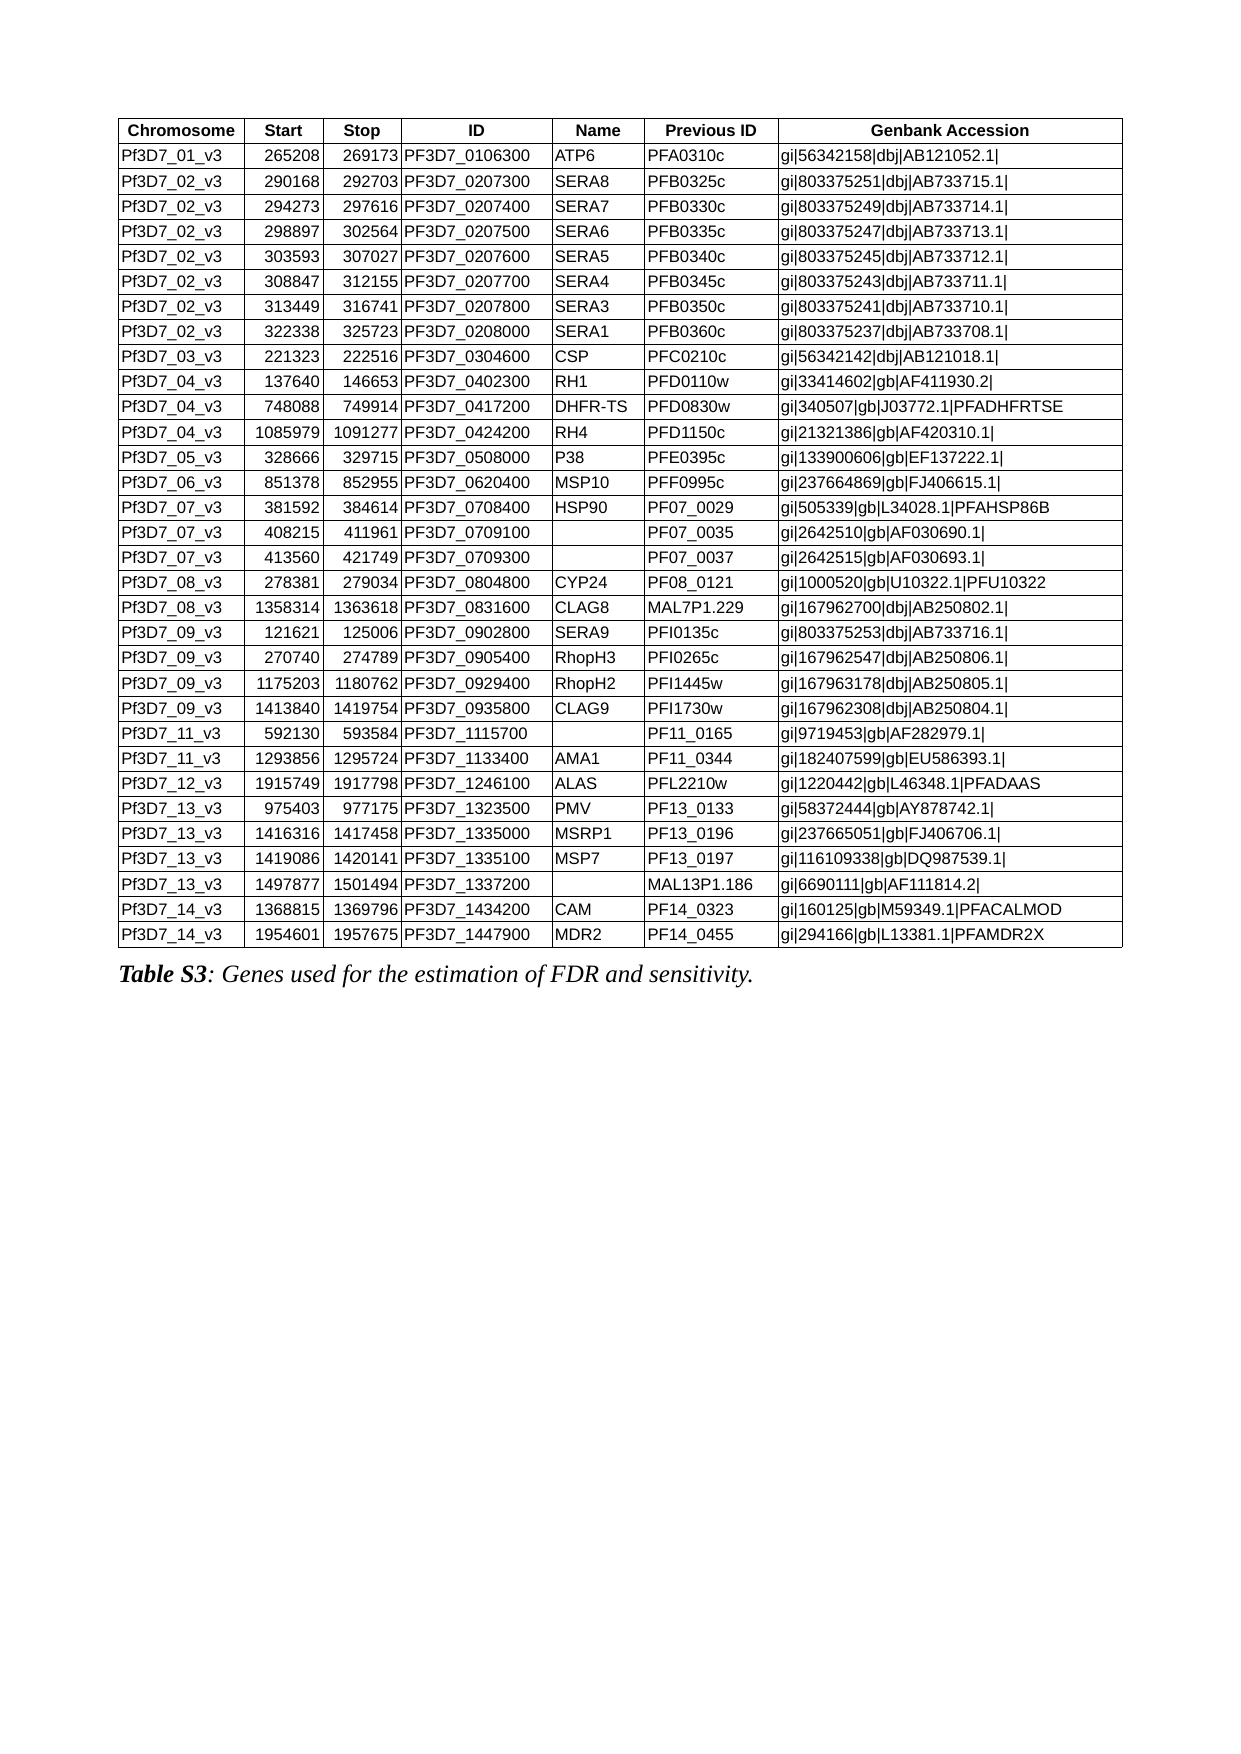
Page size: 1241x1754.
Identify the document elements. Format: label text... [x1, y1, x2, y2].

table_cell ALAS [553, 772, 644, 796]
table_cell 1358314 [245, 596, 323, 620]
table_cell PF13_0197 [645, 847, 778, 871]
table_header Previous ID [645, 119, 778, 143]
table_cell PF14_0455 [645, 922, 778, 947]
table_cell 269173 [324, 144, 401, 168]
table_cell gi|803375241|dbj|AB733710.1| [779, 295, 1122, 319]
table_cell MAL7P1.229 [645, 596, 778, 620]
table_cell CLAG9 [553, 697, 644, 721]
table_cell 593584 [324, 722, 401, 746]
table_cell 408215 [245, 521, 323, 545]
table_cell 1954601 [245, 922, 323, 947]
table_cell 1363618 [324, 596, 401, 620]
table_cell PFB0325c [645, 169, 778, 193]
table_cell PF3D7_0207300 [402, 169, 552, 193]
table_cell CYP24 [553, 571, 644, 595]
table_cell PF13_0133 [645, 797, 778, 821]
table_cell PF3D7_0709100 [402, 521, 552, 545]
table_cell 1917798 [324, 772, 401, 796]
table_cell 222516 [324, 345, 401, 369]
table_cell 421749 [324, 546, 401, 570]
table_cell PF3D7_0207400 [402, 195, 552, 218]
table_cell 302564 [324, 220, 401, 244]
table_cell gi|237665051|gb|FJ406706.1| [779, 822, 1122, 846]
table_cell Pf3D7_11_v3 [119, 722, 244, 746]
table_cell Pf3D7_09_v3 [119, 646, 244, 670]
table_cell Pf3D7_06_v3 [119, 471, 244, 495]
table_cell Pf3D7_07_v3 [119, 521, 244, 545]
table_cell gi|116109338|gb|DQ987539.1| [779, 847, 1122, 871]
table_cell Pf3D7_02_v3 [119, 220, 244, 244]
table_cell RhopH2 [553, 671, 644, 696]
table_cell CSP [553, 345, 644, 369]
table_cell gi|9719453|gb|AF282979.1| [779, 722, 1122, 746]
table_cell 1091277 [324, 420, 401, 444]
table_cell PFE0395c [645, 446, 778, 469]
table_cell 290168 [245, 169, 323, 193]
table_cell 265208 [245, 144, 323, 168]
table_cell 384614 [324, 496, 401, 520]
table_cell PF3D7_0831600 [402, 596, 552, 620]
table_cell 975403 [245, 797, 323, 821]
table_cell Pf3D7_02_v3 [119, 320, 244, 344]
table_cell Pf3D7_05_v3 [119, 446, 244, 469]
table_cell PF14_0323 [645, 897, 778, 921]
table_cell PFD0110w [645, 370, 778, 394]
table_cell gi|803375237|dbj|AB733708.1| [779, 320, 1122, 344]
table_cell PF3D7_0417200 [402, 395, 552, 419]
table_cell 1420141 [324, 847, 401, 871]
table_cell 1369796 [324, 897, 401, 921]
table_cell CAM [553, 897, 644, 921]
table_cell [553, 521, 644, 545]
table_cell Pf3D7_02_v3 [119, 270, 244, 294]
table_cell 748088 [245, 395, 323, 419]
table_cell gi|294166|gb|L13381.1|PFAMDR2X [779, 922, 1122, 947]
table_cell 749914 [324, 395, 401, 419]
table_cell Pf3D7_04_v3 [119, 395, 244, 419]
table_cell gi|803375243|dbj|AB733711.1| [779, 270, 1122, 294]
table_cell MSP10 [553, 471, 644, 495]
table_cell PFL2210w [645, 772, 778, 796]
table_cell 1497877 [245, 872, 323, 896]
table_cell PFB0360c [645, 320, 778, 344]
table_cell PFI0135c [645, 621, 778, 645]
table_cell SERA3 [553, 295, 644, 319]
table_cell gi|58372444|gb|AY878742.1| [779, 797, 1122, 821]
table_cell 312155 [324, 270, 401, 294]
table_cell Pf3D7_09_v3 [119, 621, 244, 645]
table_cell PF3D7_0304600 [402, 345, 552, 369]
table_cell PF3D7_1337200 [402, 872, 552, 896]
table_cell 381592 [245, 496, 323, 520]
table_cell 292703 [324, 169, 401, 193]
table_cell SERA9 [553, 621, 644, 645]
table_cell P38 [553, 446, 644, 469]
table_cell gi|340507|gb|J03772.1|PFADHFRTSE [779, 395, 1122, 419]
table_cell 274789 [324, 646, 401, 670]
table_cell PFI1730w [645, 697, 778, 721]
table_cell 1085979 [245, 420, 323, 444]
table_cell 313449 [245, 295, 323, 319]
table_cell gi|167962547|dbj|AB250806.1| [779, 646, 1122, 670]
table_cell PF3D7_0424200 [402, 420, 552, 444]
table_cell PFB0350c [645, 295, 778, 319]
table_cell gi|182407599|gb|EU586393.1| [779, 747, 1122, 771]
table_cell PF3D7_0208000 [402, 320, 552, 344]
table_cell Pf3D7_11_v3 [119, 747, 244, 771]
table_header ID [402, 119, 552, 143]
table_cell 298897 [245, 220, 323, 244]
table_cell MSP7 [553, 847, 644, 871]
table_cell PFF0995c [645, 471, 778, 495]
table_cell gi|167963178|dbj|AB250805.1| [779, 671, 1122, 696]
table_header Start [245, 119, 323, 143]
table_header Name [553, 119, 644, 143]
table_cell Pf3D7_14_v3 [119, 922, 244, 947]
table_cell 279034 [324, 571, 401, 595]
table_cell PF3D7_1335000 [402, 822, 552, 846]
table_cell gi|803375251|dbj|AB733715.1| [779, 169, 1122, 193]
table_cell Pf3D7_02_v3 [119, 169, 244, 193]
table_cell 322338 [245, 320, 323, 344]
table_header Genbank Accession [779, 119, 1122, 143]
table_cell gi|167962700|dbj|AB250802.1| [779, 596, 1122, 620]
table_cell 278381 [245, 571, 323, 595]
table_cell PFD1150c [645, 420, 778, 444]
table_cell 1413840 [245, 697, 323, 721]
table_cell PF3D7_0207600 [402, 245, 552, 269]
table_cell 851378 [245, 471, 323, 495]
table_cell gi|2642515|gb|AF030693.1| [779, 546, 1122, 570]
table_cell 125006 [324, 621, 401, 645]
table_cell gi|803375247|dbj|AB733713.1| [779, 220, 1122, 244]
table_cell 1180762 [324, 671, 401, 696]
table_cell PF3D7_0804800 [402, 571, 552, 595]
table_cell Pf3D7_12_v3 [119, 772, 244, 796]
table_cell 1416316 [245, 822, 323, 846]
table_cell AMA1 [553, 747, 644, 771]
table_cell gi|1000520|gb|U10322.1|PFU10322 [779, 571, 1122, 595]
table_cell Pf3D7_13_v3 [119, 847, 244, 871]
table_cell SERA7 [553, 195, 644, 218]
table_cell Pf3D7_14_v3 [119, 897, 244, 921]
table_cell HSP90 [553, 496, 644, 520]
table_cell Pf3D7_09_v3 [119, 671, 244, 696]
table_cell PFC0210c [645, 345, 778, 369]
table_cell 303593 [245, 245, 323, 269]
table_cell 592130 [245, 722, 323, 746]
table_cell gi|803375249|dbj|AB733714.1| [779, 195, 1122, 218]
table_cell PF3D7_0708400 [402, 496, 552, 520]
table_header Chromosome [119, 119, 244, 143]
table_cell Pf3D7_08_v3 [119, 596, 244, 620]
table_cell 1417458 [324, 822, 401, 846]
table_cell SERA1 [553, 320, 644, 344]
table_cell 1419086 [245, 847, 323, 871]
table_cell 329715 [324, 446, 401, 469]
table_cell CLAG8 [553, 596, 644, 620]
table_cell PF3D7_1447900 [402, 922, 552, 947]
text Table S3: Genes used for the estimation of FDR and sensitivity. [118, 959, 1122, 988]
table_cell PF3D7_0929400 [402, 671, 552, 696]
table_cell Pf3D7_13_v3 [119, 797, 244, 821]
table_cell gi|237664869|gb|FJ406615.1| [779, 471, 1122, 495]
table_cell MDR2 [553, 922, 644, 947]
table_cell PF3D7_0106300 [402, 144, 552, 168]
table_cell Pf3D7_13_v3 [119, 822, 244, 846]
table_cell PF3D7_1323500 [402, 797, 552, 821]
table_cell 316741 [324, 295, 401, 319]
table_cell PF07_0037 [645, 546, 778, 570]
table_cell gi|803375253|dbj|AB733716.1| [779, 621, 1122, 645]
table_cell Pf3D7_08_v3 [119, 571, 244, 595]
table_cell 121621 [245, 621, 323, 645]
table_cell Pf3D7_03_v3 [119, 345, 244, 369]
table_cell PF11_0165 [645, 722, 778, 746]
table_cell Pf3D7_07_v3 [119, 546, 244, 570]
table_cell Pf3D7_09_v3 [119, 697, 244, 721]
table_cell 294273 [245, 195, 323, 218]
table_cell PF3D7_1246100 [402, 772, 552, 796]
table_cell MAL13P1.186 [645, 872, 778, 896]
table_cell SERA6 [553, 220, 644, 244]
table_cell PF13_0196 [645, 822, 778, 846]
table_cell 1368815 [245, 897, 323, 921]
table_cell PF3D7_0935800 [402, 697, 552, 721]
table_cell 297616 [324, 195, 401, 218]
table_cell Pf3D7_02_v3 [119, 195, 244, 218]
table_cell PMV [553, 797, 644, 821]
table_cell 852955 [324, 471, 401, 495]
table_cell PFI1445w [645, 671, 778, 696]
table_cell SERA5 [553, 245, 644, 269]
table_cell PF08_0121 [645, 571, 778, 595]
table_cell SERA4 [553, 270, 644, 294]
table_cell gi|505339|gb|L34028.1|PFAHSP86B [779, 496, 1122, 520]
table_cell gi|133900606|gb|EF137222.1| [779, 446, 1122, 469]
table_cell Pf3D7_04_v3 [119, 420, 244, 444]
table_cell PF3D7_0508000 [402, 446, 552, 469]
table_cell Pf3D7_13_v3 [119, 872, 244, 896]
table_cell PFB0340c [645, 245, 778, 269]
table_cell gi|160125|gb|M59349.1|PFACALMOD [779, 897, 1122, 921]
table_cell PF3D7_0207500 [402, 220, 552, 244]
table_cell 328666 [245, 446, 323, 469]
table_cell PF3D7_0709300 [402, 546, 552, 570]
table_cell Pf3D7_01_v3 [119, 144, 244, 168]
table_cell PF3D7_0207800 [402, 295, 552, 319]
table_cell RH4 [553, 420, 644, 444]
table_cell PF3D7_1133400 [402, 747, 552, 771]
table_cell SERA8 [553, 169, 644, 193]
table_cell 1419754 [324, 697, 401, 721]
table_cell PF11_0344 [645, 747, 778, 771]
table_cell Pf3D7_07_v3 [119, 496, 244, 520]
table_cell 146653 [324, 370, 401, 394]
table_cell [553, 872, 644, 896]
table_cell 137640 [245, 370, 323, 394]
table_cell gi|56342158|dbj|AB121052.1| [779, 144, 1122, 168]
table_cell Pf3D7_02_v3 [119, 295, 244, 319]
table_cell PF07_0029 [645, 496, 778, 520]
table_cell PF3D7_1335100 [402, 847, 552, 871]
table_cell gi|2642510|gb|AF030690.1| [779, 521, 1122, 545]
table_cell 977175 [324, 797, 401, 821]
table_cell gi|167962308|dbj|AB250804.1| [779, 697, 1122, 721]
table_cell 1295724 [324, 747, 401, 771]
table_cell gi|56342142|dbj|AB121018.1| [779, 345, 1122, 369]
table_cell PFB0345c [645, 270, 778, 294]
table_cell PFB0335c [645, 220, 778, 244]
table_cell 307027 [324, 245, 401, 269]
table_header Stop [324, 119, 401, 143]
table_cell Pf3D7_04_v3 [119, 370, 244, 394]
table_cell PF3D7_0207700 [402, 270, 552, 294]
table_cell PFD0830w [645, 395, 778, 419]
table_cell PF3D7_0402300 [402, 370, 552, 394]
table_cell 1501494 [324, 872, 401, 896]
table_cell ATP6 [553, 144, 644, 168]
table_cell gi|6690111|gb|AF111814.2| [779, 872, 1122, 896]
table_cell 325723 [324, 320, 401, 344]
table_cell [553, 722, 644, 746]
table_cell 1175203 [245, 671, 323, 696]
table_cell 1293856 [245, 747, 323, 771]
table_cell RhopH3 [553, 646, 644, 670]
table_cell 270740 [245, 646, 323, 670]
table_cell PF3D7_0620400 [402, 471, 552, 495]
table_cell PFB0330c [645, 195, 778, 218]
table_cell 308847 [245, 270, 323, 294]
table_cell PF3D7_1434200 [402, 897, 552, 921]
table_cell 411961 [324, 521, 401, 545]
table_cell gi|1220442|gb|L46348.1|PFADAAS [779, 772, 1122, 796]
table_cell gi|33414602|gb|AF411930.2| [779, 370, 1122, 394]
table_cell MSRP1 [553, 822, 644, 846]
table_cell PFI0265c [645, 646, 778, 670]
table_cell 221323 [245, 345, 323, 369]
table_cell 1915749 [245, 772, 323, 796]
table_cell PF3D7_0905400 [402, 646, 552, 670]
table_cell gi|21321386|gb|AF420310.1| [779, 420, 1122, 444]
table_cell [553, 546, 644, 570]
table_cell PF3D7_0902800 [402, 621, 552, 645]
table_cell PF3D7_1115700 [402, 722, 552, 746]
table_cell DHFR-TS [553, 395, 644, 419]
table_cell 413560 [245, 546, 323, 570]
table_cell Pf3D7_02_v3 [119, 245, 244, 269]
table_cell 1957675 [324, 922, 401, 947]
table_cell PF07_0035 [645, 521, 778, 545]
table_cell RH1 [553, 370, 644, 394]
table_cell PFA0310c [645, 144, 778, 168]
table_cell gi|803375245|dbj|AB733712.1| [779, 245, 1122, 269]
